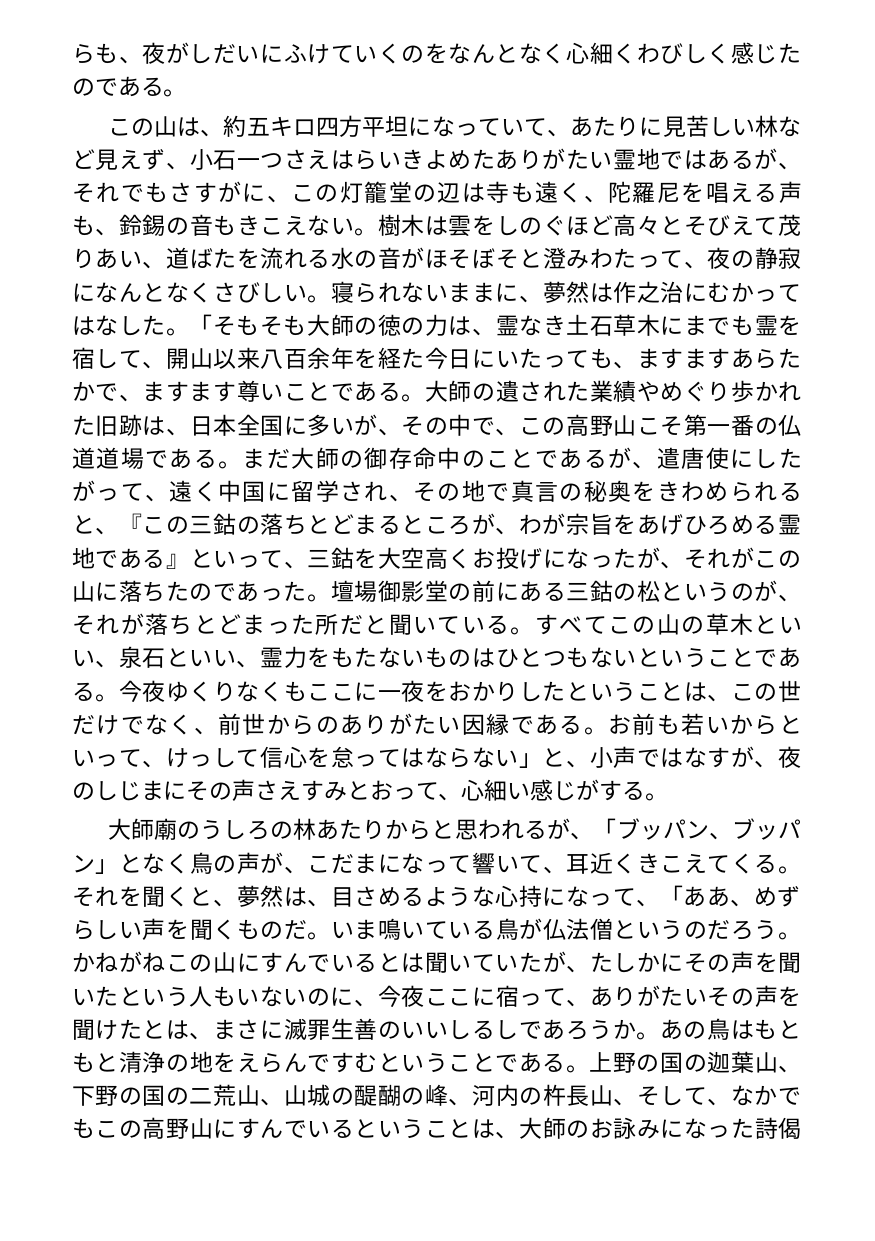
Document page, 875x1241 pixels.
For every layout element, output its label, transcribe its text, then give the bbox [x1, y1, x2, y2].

text この山は、約五キロ四方平坦になっていて、あたりに見苦しい林など見えず、小石一つさえはらいきよめたありがたい霊地ではあるが、それでもさすがに、この灯籠堂の辺は寺も遠く、陀羅尼を唱える声も、鈴錫の音もきこえない。樹木は雲をしのぐほど高々とそびえて茂りあい、道ばたを流れる水の音がほそぼそと澄みわたって、夜の静寂になんとなくさびしい。寝られないままに、夢然は作之治にむかってはなした。「そもそも大師の徳の力は、霊なき土石草木にまでも霊を宿して、開山以来八百余年を経た今日にいたっても、ますますあらたかで、ますます尊いことである。大師の遺された業績やめぐり歩かれた旧跡は、日本全国に多いが、その中で、この高野山こそ第一番の仏道道場である。まだ大師の御存命中のことであるが、遣唐使にしたがって、遠く中国に留学され、その地で真言の秘奥をきわめられると、『この三鈷の落ちとどまるところが、わが宗旨をあげひろめる霊地である』といって、三鈷を大空高くお投げになったが、それがこの山に落ちたのであった。壇場御影堂の前にある三鈷の松というのが、それが落ちとどまった所だと聞いている。すべてこの山の草木といい、泉石といい、霊力をもたないものはひとつもないということである。今夜ゆくりなくもここに一夜をおかりしたということは、この世だけでなく、前世からのありがたい因縁である。お前も若いからといって、けっして信心を怠ってはならない」と、小声ではなすが、夜のしじまにその声さえすみとおって、心細い感じがする。 [72, 108, 802, 806]
text らも、夜がしだいにふけていくのをなんとなく心細くわびしく感じたのである。 [72, 36, 802, 102]
text 大師廟のうしろの林あたりからと思われるが、「ブッパン、ブッパン」となく鳥の声が、こだまになって響いて、耳近くきこえてくる。それを聞くと、夢然は、目さめるような心持になって、「ああ、めずらしい声を聞くものだ。いま鳴いている鳥が仏法僧というのだろう。かねがねこの山にすんでいるとは聞いていたが、たしかにその声を聞いたという人もいないのに、今夜ここに宿って、ありがたいその声を聞けたとは、まさに滅罪生善のいいしるしであろうか。あの鳥はもともと清浄の地をえらんですむということである。上野の国の迦葉山、下野の国の二荒山、山城の醍醐の峰、河内の杵長山、そして、なかでもこの高野山にすんでいるということは、大師のお詠みになった詩偈 [72, 812, 802, 1144]
